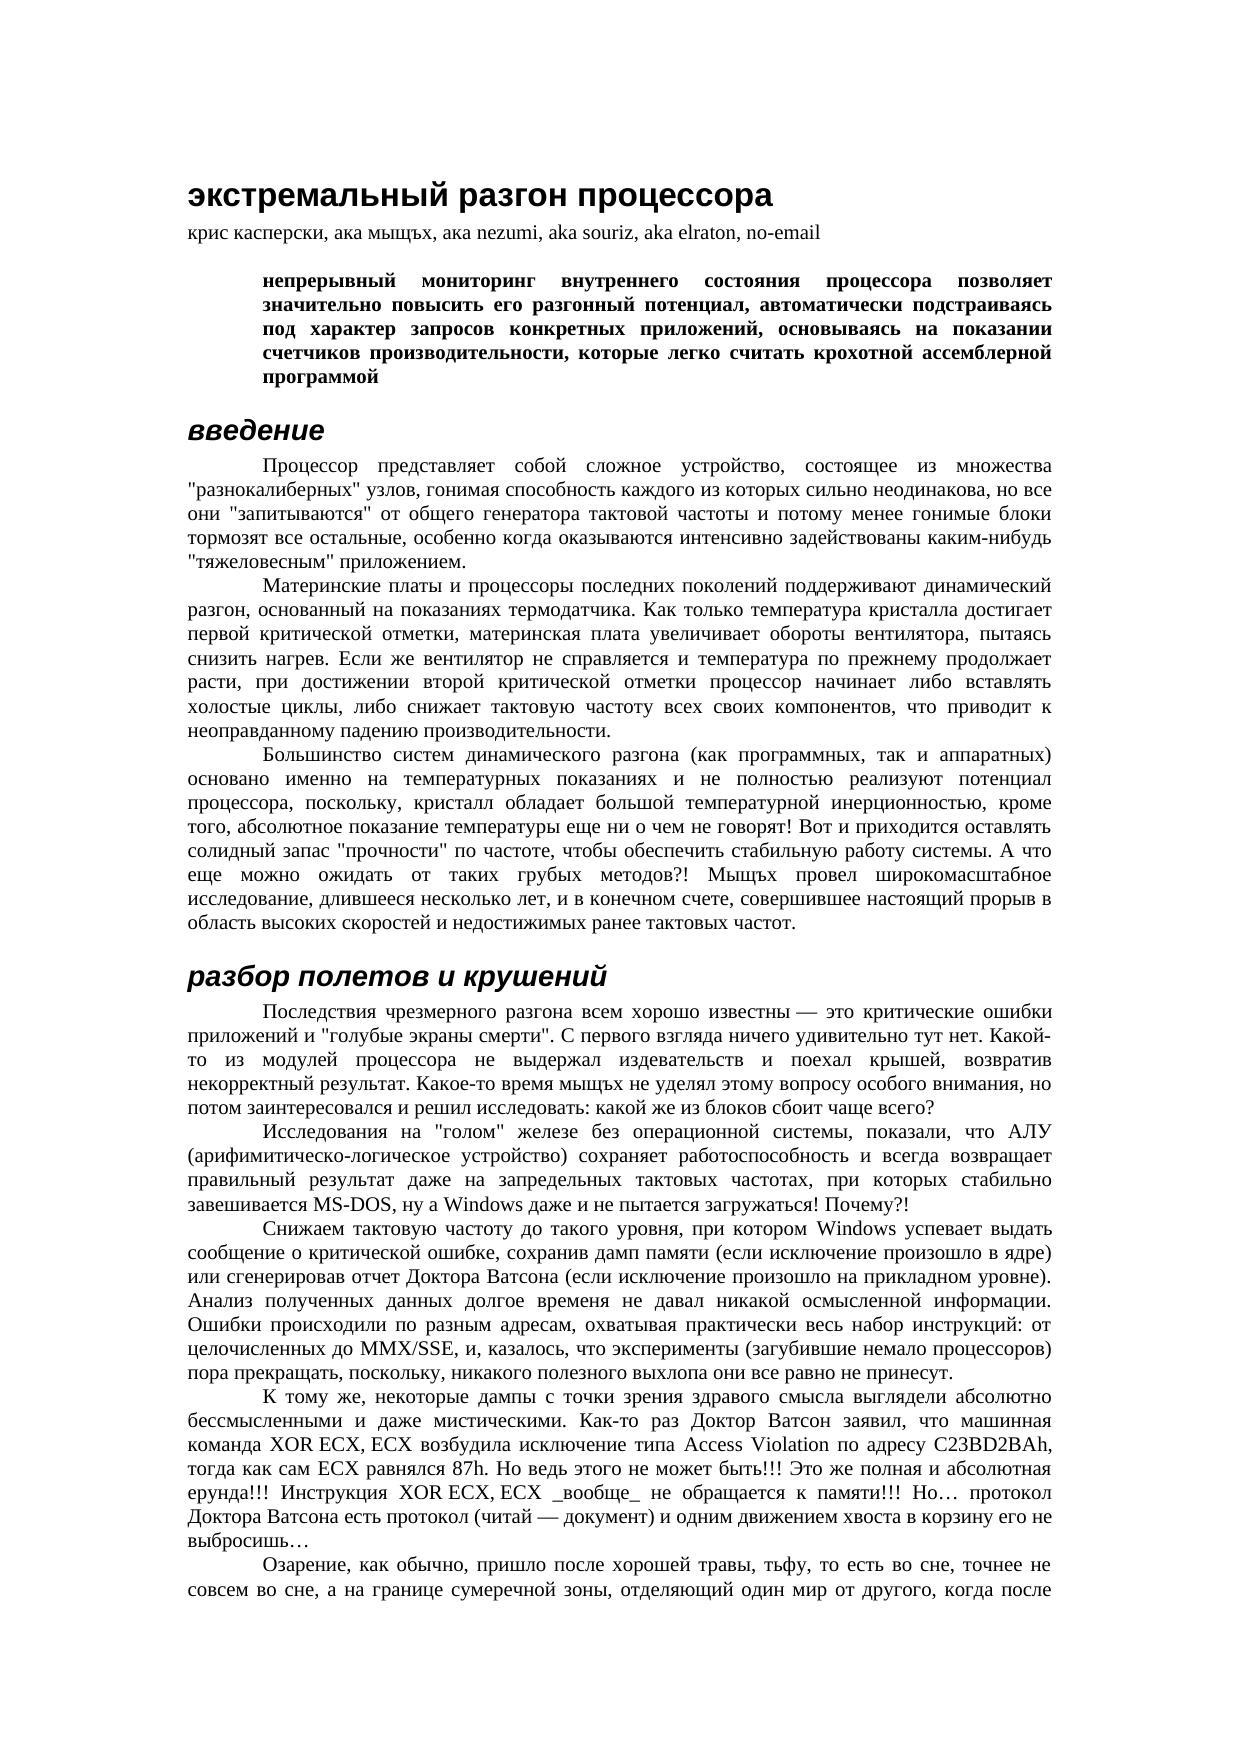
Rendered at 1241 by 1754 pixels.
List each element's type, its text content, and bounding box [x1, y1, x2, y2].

subtitle экстремальный разгон процессора [187, 175, 1053, 213]
text Снижаем тактовую частоту до такого уровня, при котором Windows успевает выдать сообщение о критической ошибке, сохранив дамп памяти (если исключение произошло в ядре) или сгенерировав отчет Доктора Ватсона (если исключение произошло на прикладном уровне). Анализ полученных данных долгое временя не давал никакой осмысленной информации. Ошибки происходили по разным адресам, охватывая практически весь набор инструкций: от целочисленных до MMX/SSE, и, казалось, что эксперименты (загубившие немало процессоров) пора прекращать, поскольку, никакого полезного выхлопа они все равно не принесут. [187, 1216, 1053, 1384]
text Озарение, как обычно, пришло после хорошей травы, тьфу, то есть во сне, точнее не совсем во сне, а на границе сумеречной зоны, отделяющий один мир от другого, когда после [187, 1552, 1053, 1601]
text Последствия чрезмерного разгона всем хорошо известны — это критические ошибки приложений и "голубые экраны смерти". С первого взгляда ничего удивительно тут нет. Какой-то из модулей процессора не выдержал издевательств и поехал крышей, возвратив некорректный результат. Какое-то время мыщъх не уделял этому вопросу особого внимания, но потом заинтересовался и решил исследовать: какой же из блоков сбоит чаще всего? [187, 999, 1053, 1119]
text Большинство систем динамического разгона (как программных, так и аппаратных) основано именно на температурных показаниях и не полностью реализуют потенциал процессора, поскольку, кристалл обладает большой температурной инерционностью, кроме того, абсолютное показание температуры еще ни о чем не говорят! Вот и приходится оставлять солидный запас "прочности" по частоте, чтобы обеспечить стабильную работу системы. А что еще можно ожидать от таких грубых методов?! Мыщъх провел широкомасштабное исследование, длившееся несколько лет, и в конечном счете, совершившее настоящий прорыв в область высоких скоростей и недостижимых ранее тактовых частот. [187, 742, 1053, 934]
text К тому же, некоторые дампы с точки зрения здравого смысла выглядели абсолютно бессмысленными и даже мистическими. Как-то раз Доктор Ватсон заявил, что машинная команда XOR ECX, ECX возбудила исключение типа Access Violation по адресу C23BD2BAh, тогда как сам ECX равнялся 87h. Но ведь этого не может быть!!! Это же полная и абсолютная ерунда!!! Инструкция XOR ECX, ECX _вообще_ не обращается к памяти!!! Но… протокол Доктора Ватсона есть протокол (читай — документ) и одним движением хвоста в корзину его не выбросишь… [187, 1384, 1053, 1552]
text Материнские платы и процессоры последних поколений поддерживают динамический разгон, основанный на показаниях термодатчика. Как только температура кристалла достигает первой критической отметки, материнская плата увеличивает обороты вентилятора, пытаясь снизить нагрев. Если же вентилятор не справляется и температура по прежнему продолжает расти, при достижении второй критической отметки процессор начинает либо вставлять холостые циклы, либо снижает тактовую частоту всех своих компонентов, что приводит к неоправданному падению производительности. [187, 573, 1053, 742]
subtitle введение [187, 413, 1053, 447]
text Процессор представляет собой сложное устройство, состоящее из множества "разнокалиберных" узлов, гонимая способность каждого из которых сильно неодинакова, но все они "запитываются" от общего генератора тактовой частоты и потому менее гонимые блоки тормозят все остальные, особенно когда оказываются интенсивно задействованы каким-нибудь "тяжеловесным" приложением. [187, 453, 1053, 573]
text непрерывный мониторинг внутреннего состояния процессора позволяет значительно повысить его разгонный потенциал, автоматически подстраиваясь под характер запросов конкретных приложений, основываясь на показании счетчиков производительности, которые легко считать крохотной ассемблерной программой [262, 268, 1053, 388]
text Исследования на "голом" железе без операционной системы, показали, что АЛУ (арифимитическо-логическое устройство) сохраняет работоспособность и всегда возвращает правильный результат даже на запредельных тактовых частотах, при которых стабильно завешивается MS-DOS, ну а Windows даже и не пытается загружаться! Почему?! [187, 1119, 1053, 1216]
subtitle разбор полетов и крушений [187, 959, 1053, 993]
text крис касперски, ака мыщъх, ака nezumi, aka souriz, aka elraton, no-email [187, 220, 1053, 244]
